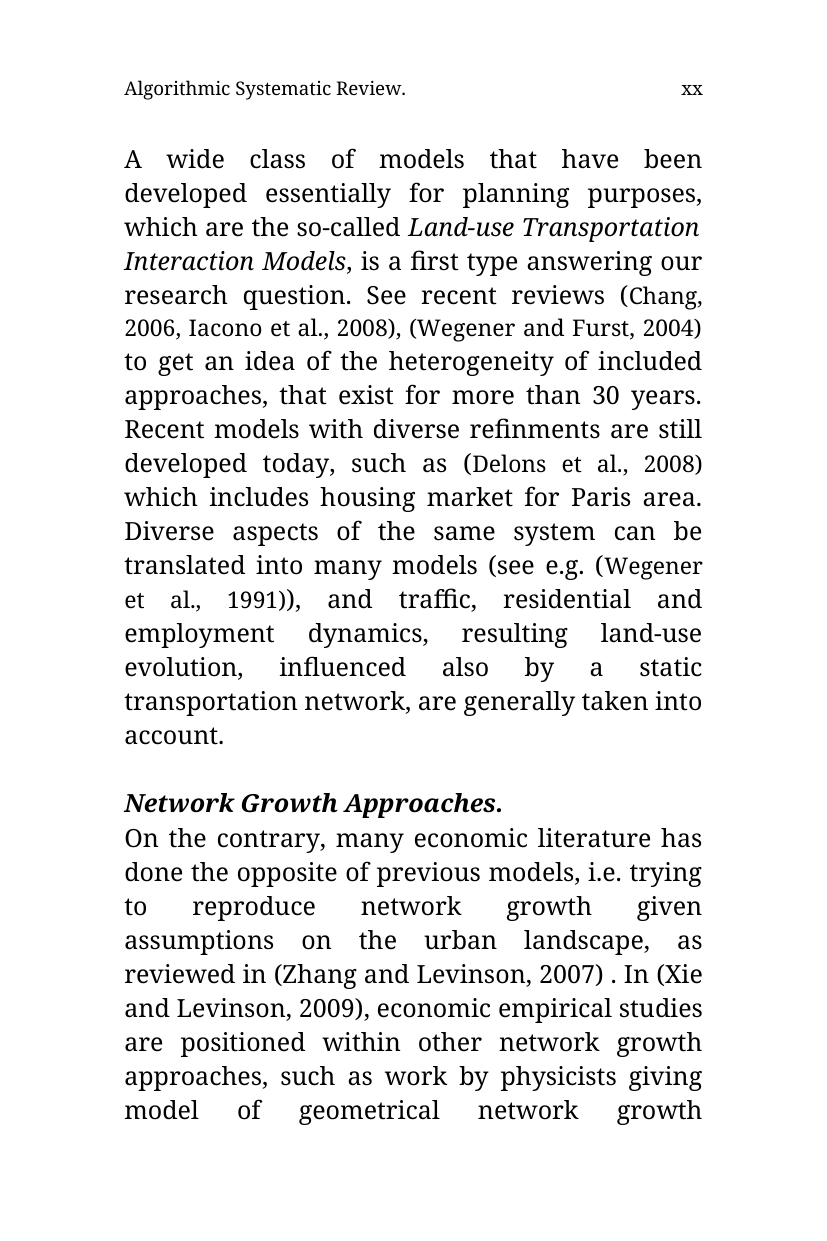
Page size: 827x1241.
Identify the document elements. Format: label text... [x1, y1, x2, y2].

text A wide class of models that have been developed essentially for planning purposes, which are the so-called Land-use Transportation Interaction Models, is a first type answering our research question. See recent reviews (Chang, 2006, Iacono et al., 2008), (Wegener and Furst, 2004) to get an idea of the heterogeneity of included approaches, that exist for more than 30 years. Recent models with diverse refinments are still developed today, such as (Delons et al., 2008) which includes housing market for Paris area. Diverse aspects of the same system can be translated into many models (see e.g. (Wegener et al., 1991)), and traffic, residential and employment dynamics, resulting land-use evolution, influenced also by a static transportation network, are generally taken into account. [124, 142, 703, 752]
text On the contrary, many economic literature has done the opposite of previous models, i.e. trying to reproduce network growth given assumptions on the urban landscape, as reviewed in (Zhang and Levinson, 2007) . In (Xie and Levinson, 2009), economic empirical studies are positioned within other network growth approaches, such as work by physicists giving model of geometrical network growth [124, 820, 703, 1127]
text Network Growth Approaches. [124, 786, 703, 820]
